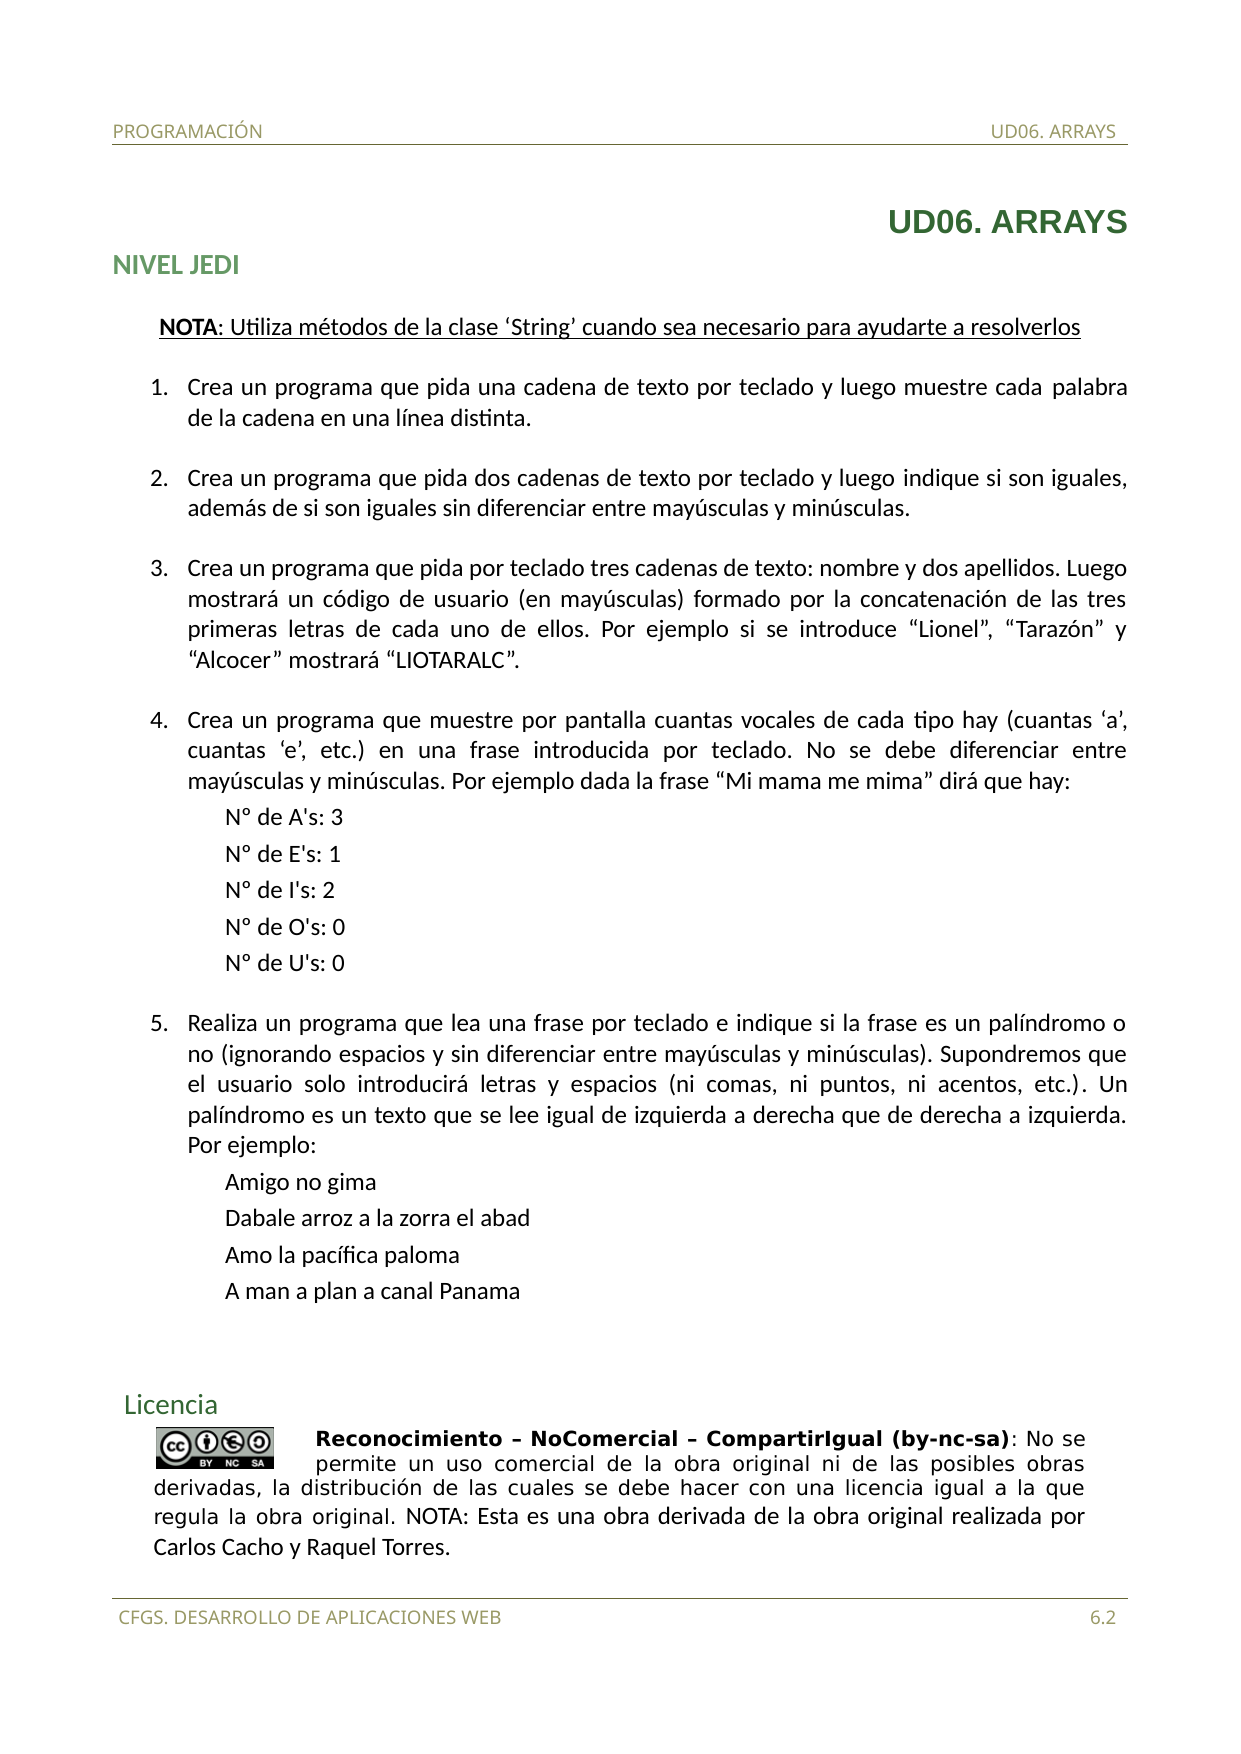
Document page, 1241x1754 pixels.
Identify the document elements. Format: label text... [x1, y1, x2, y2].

list NOTA: Utiliza métodos de la clase ‘String’ cuando sea necesario para ayudarte a resolverlos [112, 311, 1128, 342]
list Nº de O's: 0 [187, 911, 1128, 941]
list Crea un programa que pida por teclado tres cadenas de texto: nombre y dos apellidos. Luego mostrará un código de usuario (en mayúsculas) formado por la concatenación de las tres primeras letras de cada uno de ellos. Por ejemplo si se introduce “Lionel”, “Tarazón” y “Alcocer” mostrará “LIOTARALC”. [150, 552, 1128, 674]
list Nº de I's: 2 [187, 874, 1128, 905]
list Nº de U's: 0 [187, 947, 1128, 978]
list Crea un programa que muestre por pantalla cuantas vocales de cada tipo hay (cuantas ‘a’, cuantas ‘e’, etc.) en una frase introducida por teclado. No se debe diferenciar entre mayúsculas y minúsculas. Por ejemplo dada la frase “Mi mama me mima” dirá que hay: [150, 704, 1128, 796]
list Nº de E's: 1 [187, 838, 1128, 868]
text Reconocimiento – NoComercial – CompartirIgual (by-nc-sa): No se permite un uso comercial de la obra original ni de las posibles obras derivadas, la distribución de las cuales se debe hacer con una licencia igual a la que regula la obra original. NOTA: Esta es una obra derivada de la obra original realizada por Carlos Cacho y Raquel Torres. [153, 1427, 1086, 1561]
picture [156, 1427, 274, 1469]
list Nº de A's: 3 [187, 802, 1128, 832]
subtitle NIVEL JEDI [112, 246, 1128, 282]
text Licencia [112, 1386, 1128, 1421]
list A man a plan a canal Panama [187, 1275, 1128, 1306]
list Amo la pacífica paloma [187, 1239, 1128, 1269]
list Crea un programa que pida una cadena de texto por teclado y luego muestre cada palabra de la cadena en una línea distinta. [150, 371, 1128, 432]
list Crea un programa que pida dos cadenas de texto por teclado y luego indique si son iguales, además de si son iguales sin diferenciar entre mayúsculas y minúsculas. [150, 462, 1128, 523]
list Realiza un programa que lea una frase por teclado e indique si la frase es un palíndromo o no (ignorando espacios y sin diferenciar entre mayúsculas y minúsculas). Supondremos que el usuario solo introducirá letras y espacios (ni comas, ni puntos, ni acentos, etc.). Un palíndromo es un texto que se lee igual de izquierda a derecha que de derecha a izquierda. Por ejemplo: [150, 1007, 1128, 1160]
list Dabale arroz a la zorra el abad [187, 1202, 1128, 1233]
text UD06. arrays [112, 202, 1128, 240]
list Amigo no gima [187, 1166, 1128, 1196]
